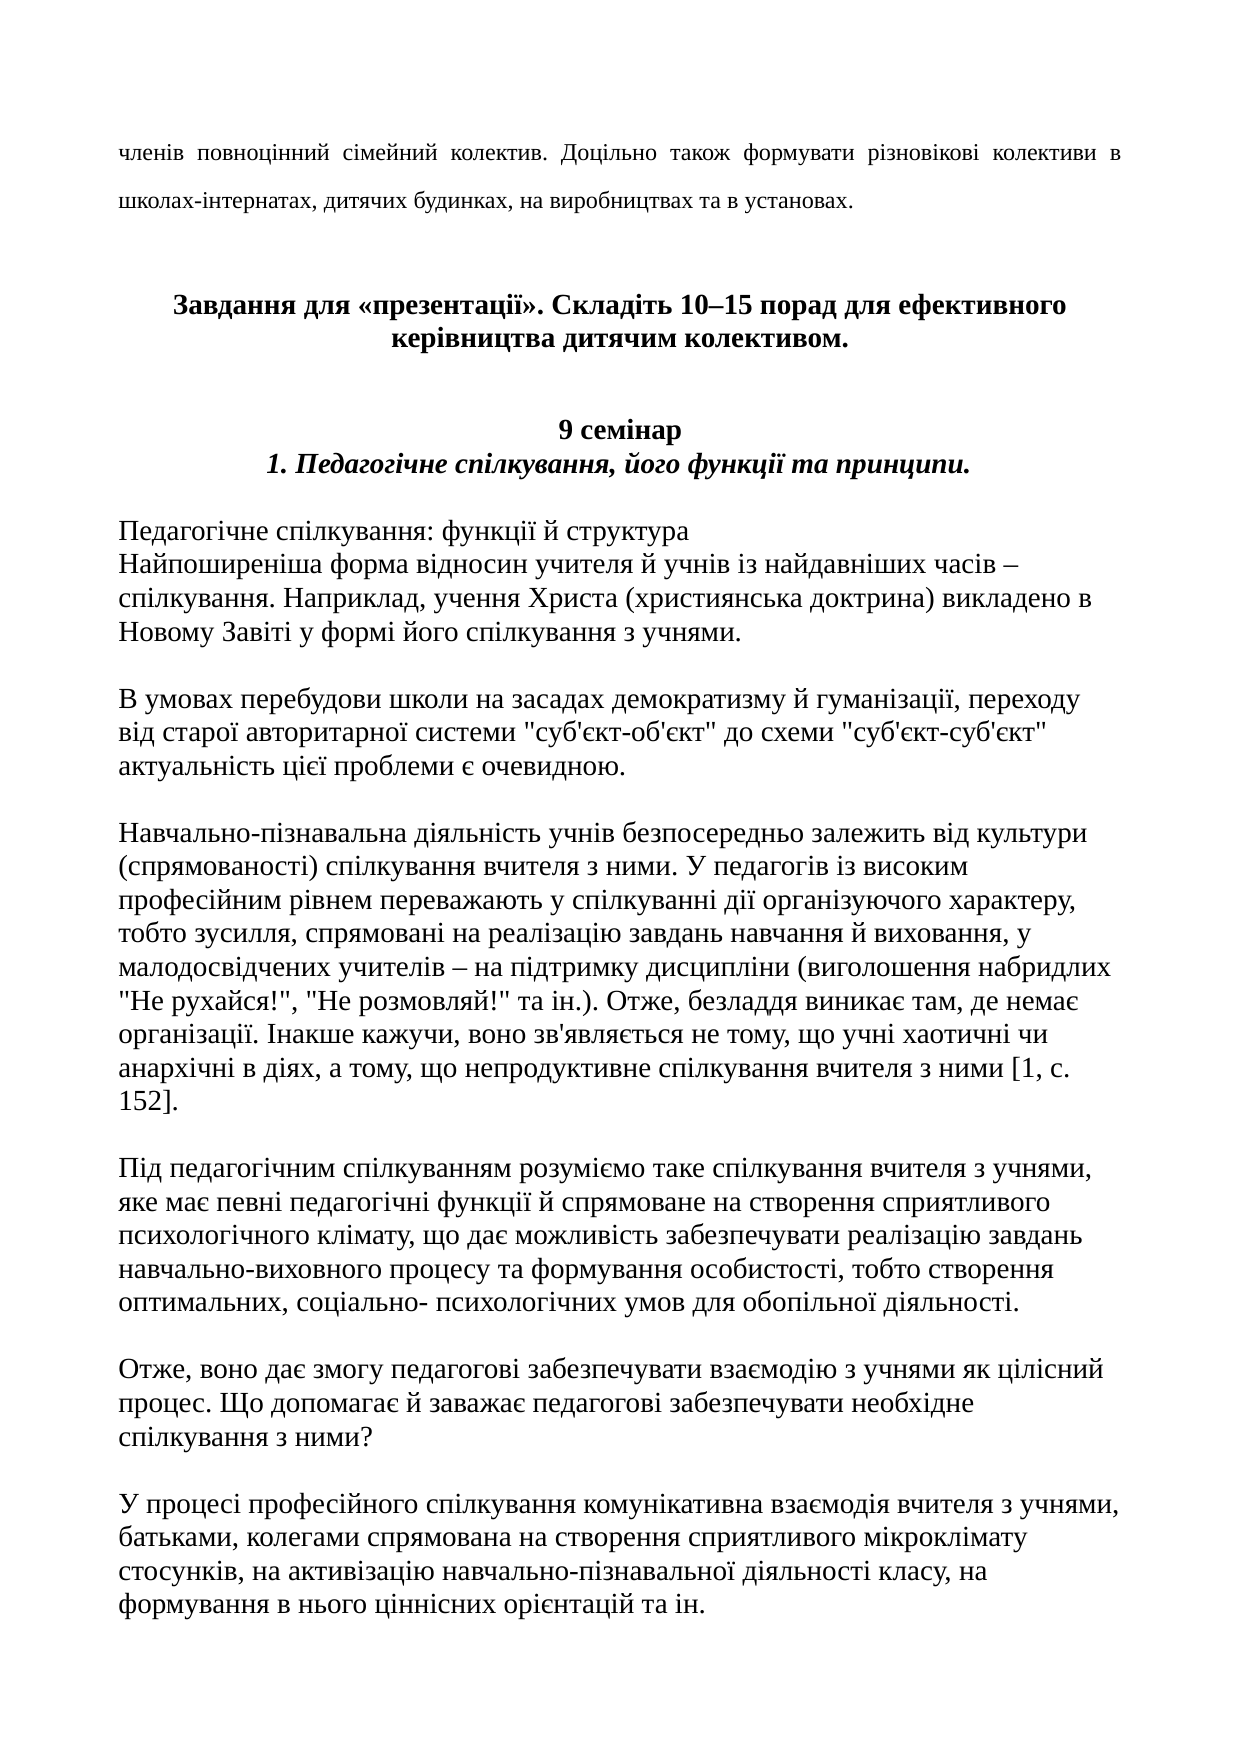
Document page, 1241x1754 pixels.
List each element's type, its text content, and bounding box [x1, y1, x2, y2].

text членів повноцінний сімейний колектив. Доцільно також формувати різновікові колективи в школах-інтернатах, дитячих будинках, на виробництвах та в установах. [118, 118, 1122, 214]
text Отже, воно дає змогу педагогові забезпечувати взаємодію з учнями як цілісний процес. Що допомагає й заважає педагогові забезпечувати необхідне спілкування з ними? [118, 1352, 1122, 1452]
text Під педагогічним спілкуванням розуміємо таке спілкування вчителя з учнями, яке має певні педагогічні функції й спрямоване на створення сприятливого психологічного клімату, що дає можливість забезпечувати реалізацію завдань навчально-виховного процесу та формування особистості, тобто створення оптимальних, соціально- психологічних умов для обопільної діяльності. [118, 1150, 1122, 1318]
text 9 семінар [118, 412, 1122, 446]
text 1. Педагогічне спілкування, його функції та принципи. [118, 446, 1122, 479]
text В умовах перебудови школи на засадах демократизму й гуманізації, переходу від старої авторитарної системи "суб'єкт-об'єкт" до схеми "суб'єкт-суб'єкт" актуальність цієї проблеми є очевидною. [118, 681, 1122, 781]
text Педагогічне спілкування: функції й структура [118, 513, 1122, 547]
text Завдання для «презентації». Складіть 10–15 порад для ефективного керівництва дитячим колективом. [118, 287, 1122, 354]
text Навчально-пізнавальна діяльність учнів безпосередньо залежить від культури (спрямованості) спілкування вчителя з ними. У педагогів із високим професійним рівнем переважають у спілкуванні дії організуючого характеру, тобто зусилля, спрямовані на реалізацію завдань навчання й виховання, у малодосвідчених учителів – на підтримку дисципліни (виголошення набридлих "Не рухайся!", "Не розмовляй!" та ін.). Отже, безладдя виникає там, де немає організації. Інакше кажучи, воно зв'являється не тому, що учні хаотичні чи анархічні в діях, а тому, що непродуктивне спілкування вчителя з ними [1, с. 152]. [118, 815, 1122, 1117]
text Найпоширеніша форма відносин учителя й учнів із найдавніших часів – спілкування. Наприклад, учення Христа (християнська доктрина) викладено в Новому Завіті у формі його спілкування з учнями. [118, 547, 1122, 647]
text У процесі професійного спілкування комунікативна взаємодія вчителя з учнями, батьками, колегами спрямована на створення сприятливого мікроклімату стосунків, на активізацію навчально-пізнавальної діяльності класу, на формування в нього ціннісних орієнтацій та ін. [118, 1486, 1122, 1620]
